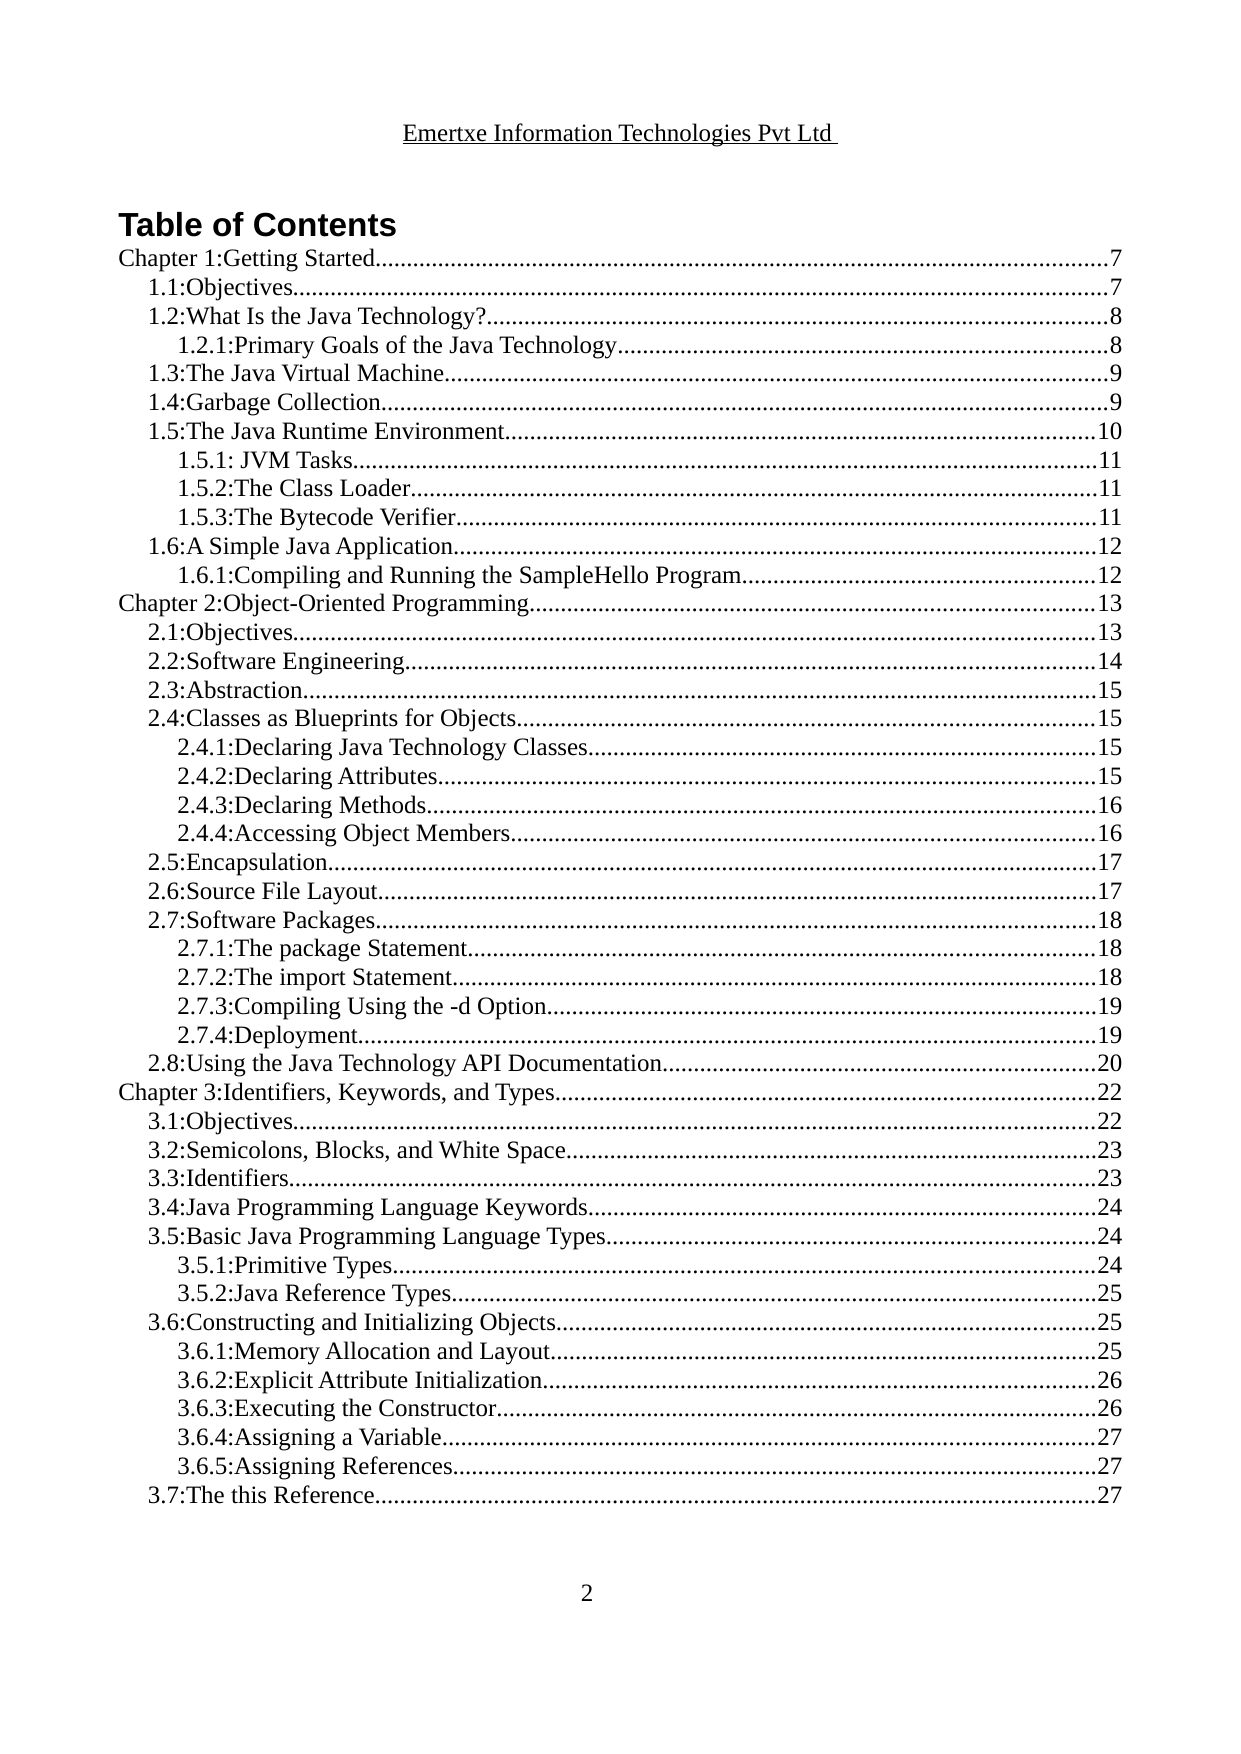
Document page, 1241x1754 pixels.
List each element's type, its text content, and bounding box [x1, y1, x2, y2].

text Chapter 2:Object-Oriented Programming 13 [118, 588, 1122, 617]
text 2.2:Software Engineering 14 [148, 646, 1122, 675]
text 1.5.3:The Bytecode Verifier 11 [177, 502, 1122, 531]
text 1.5.2:The Class Loader 11 [177, 473, 1122, 502]
text 3.3:Identifiers 23 [148, 1163, 1122, 1192]
text 1.2:What Is the Java Technology? 8 [148, 301, 1122, 330]
text 1.5:The Java Runtime Environment 10 [148, 416, 1122, 445]
text 2.4.2:Declaring Attributes 15 [177, 761, 1122, 790]
text 3.6.1:Memory Allocation and Layout 25 [177, 1336, 1122, 1365]
text 2.7:Software Packages 18 [148, 905, 1122, 933]
text 2.4:Classes as Blueprints for Objects 15 [148, 703, 1122, 732]
text 1.4:Garbage Collection 9 [148, 387, 1122, 416]
text 3.2:Semicolons, Blocks, and White Space 23 [148, 1135, 1122, 1163]
text 1.6.1:Compiling and Running the SampleHello Program 12 [177, 560, 1122, 588]
text 3.7:The this Reference 27 [148, 1480, 1122, 1508]
text 1.2.1:Primary Goals of the Java Technology 8 [177, 330, 1122, 358]
text 3.6.4:Assigning a Variable 27 [177, 1422, 1122, 1451]
text 3.5.2:Java Reference Types 25 [177, 1278, 1122, 1307]
text 1.6:A Simple Java Application 12 [148, 531, 1122, 560]
text 3.4:Java Programming Language Keywords 24 [148, 1192, 1122, 1221]
text 1.5.1: JVM Tasks 11 [177, 445, 1122, 473]
text Chapter 3:Identifiers, Keywords, and Types 22 [118, 1077, 1122, 1106]
text 3.6.3:Executing the Constructor 26 [177, 1393, 1122, 1422]
text 2.6:Source File Layout 17 [148, 876, 1122, 905]
text 2.1:Objectives 13 [148, 617, 1122, 646]
text 3.1:Objectives 22 [148, 1106, 1122, 1135]
text 1.1:Objectives 7 [148, 272, 1122, 301]
text 2.4.1:Declaring Java Technology Classes 15 [177, 732, 1122, 761]
text 2.7.3:Compiling Using the -d Option 19 [177, 991, 1122, 1020]
text 2.4.4:Accessing Object Members 16 [177, 818, 1122, 847]
subtitle Table of Contents [118, 205, 1122, 243]
text 2.8:Using the Java Technology API Documentation 20 [148, 1048, 1122, 1077]
text 2.5:Encapsulation 17 [148, 847, 1122, 876]
text 1.3:The Java Virtual Machine 9 [148, 358, 1122, 387]
text 3.6.5:Assigning References 27 [177, 1451, 1122, 1480]
text 3.6.2:Explicit Attribute Initialization 26 [177, 1365, 1122, 1393]
text 3.5.1:Primitive Types 24 [177, 1250, 1122, 1278]
text 2.4.3:Declaring Methods 16 [177, 790, 1122, 818]
text 2.7.4:Deployment 19 [177, 1020, 1122, 1048]
text 3.6:Constructing and Initializing Objects 25 [148, 1307, 1122, 1336]
text 2.3:Abstraction 15 [148, 675, 1122, 703]
text 2.7.1:The package Statement 18 [177, 933, 1122, 962]
text 2.7.2:The import Statement 18 [177, 962, 1122, 991]
text Chapter 1:Getting Started 7 [118, 243, 1122, 272]
text 3.5:Basic Java Programming Language Types 24 [148, 1221, 1122, 1250]
